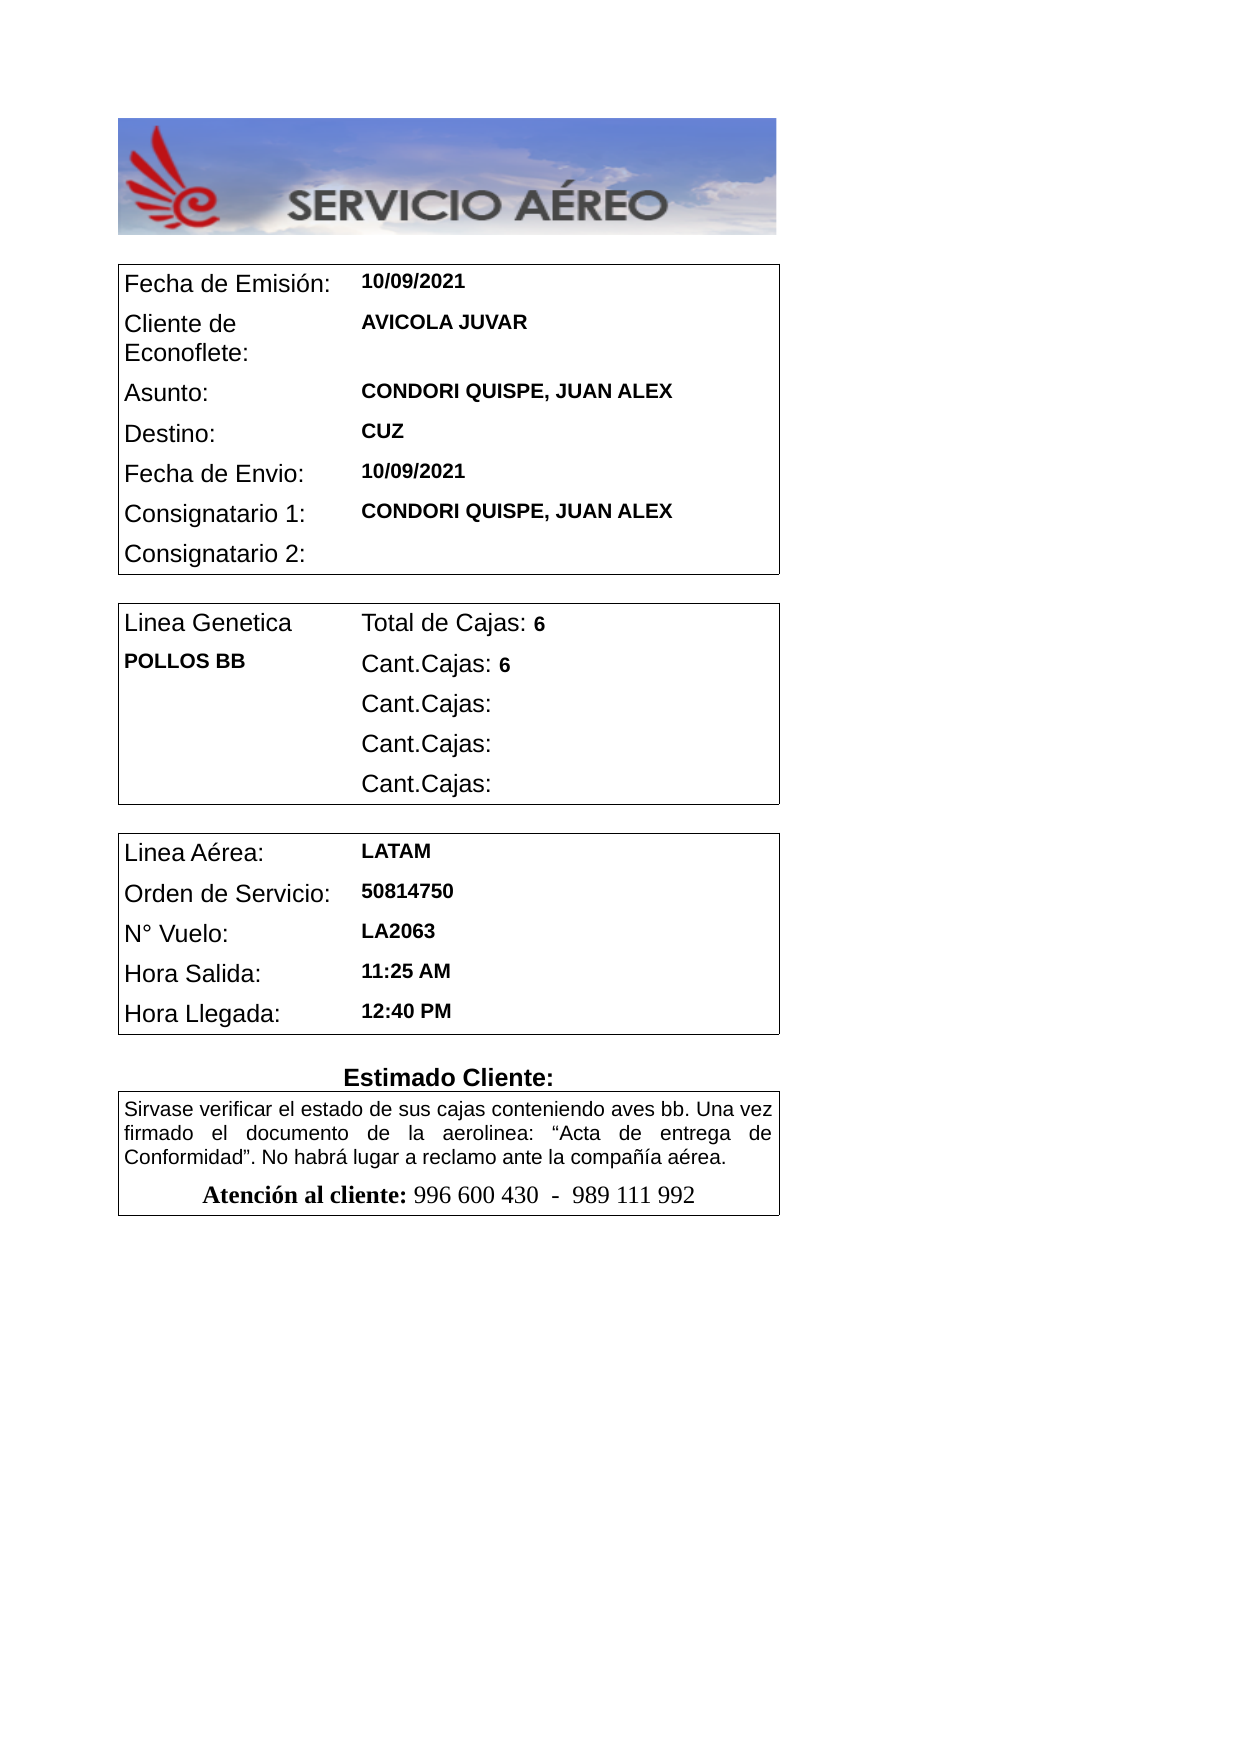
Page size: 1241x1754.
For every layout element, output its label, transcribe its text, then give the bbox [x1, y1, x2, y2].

table_cell AVICOLA JUVAR [356, 304, 779, 373]
table_cell 11:25 AM [356, 953, 779, 993]
table_cell Hora Salida: [119, 953, 356, 993]
table_cell Consignatario 1: [119, 493, 356, 533]
table_cell Cant.Cajas: [356, 723, 779, 763]
table_cell Atención al cliente: 996 600 430 - 989 111 992 [119, 1175, 779, 1215]
table_cell Fecha de Envio: [119, 453, 356, 493]
table_cell [356, 805, 779, 833]
table_cell Cliente de Econoflete: [119, 304, 356, 373]
table_cell LATAM [356, 834, 779, 873]
table_header 10/09/2021 [356, 265, 779, 304]
table_cell [118, 575, 356, 603]
table_cell Sirvase verificar el estado de sus cajas conteniendo aves bb. Una vez firmado el documento de la aerolinea: “Acta de entrega de Conformidad”. No habrá lugar a reclamo ante la compañía aérea. [119, 1092, 779, 1175]
table_cell POLLOS BB [119, 643, 356, 683]
table_cell Linea Aérea: [119, 834, 356, 873]
table_cell Hora Llegada: [119, 994, 356, 1034]
table_cell [119, 683, 356, 723]
table_cell [118, 805, 356, 833]
table_cell Consignatario 2: [119, 534, 356, 574]
table_cell Total de Cajas: 6 [356, 604, 779, 643]
table_cell Cant.Cajas: [356, 764, 779, 804]
table_cell Linea Genetica [119, 604, 356, 643]
table_cell Cant.Cajas: 6 [356, 643, 779, 683]
table_cell Asunto: [119, 373, 356, 413]
table_cell 10/09/2021 [356, 453, 779, 493]
table_cell Orden de Servicio: [119, 873, 356, 913]
picture [118, 118, 777, 235]
table_cell Destino: [119, 413, 356, 453]
table_cell CONDORI QUISPE, JUAN ALEX [356, 493, 779, 533]
table_cell [356, 534, 779, 574]
table_cell 50814750 [356, 873, 779, 913]
table_cell Cant.Cajas: [356, 683, 779, 723]
table_cell CONDORI QUISPE, JUAN ALEX [356, 373, 779, 413]
table_cell 12:40 PM [356, 994, 779, 1034]
table_cell LA2063 [356, 913, 779, 953]
table_cell [119, 723, 356, 763]
table_cell Estimado Cliente: [118, 1035, 779, 1091]
table_cell CUZ [356, 413, 779, 453]
table_cell [119, 764, 356, 804]
table_header Fecha de Emisión: [119, 265, 356, 304]
table_cell [356, 575, 779, 603]
table_cell N° Vuelo: [119, 913, 356, 953]
